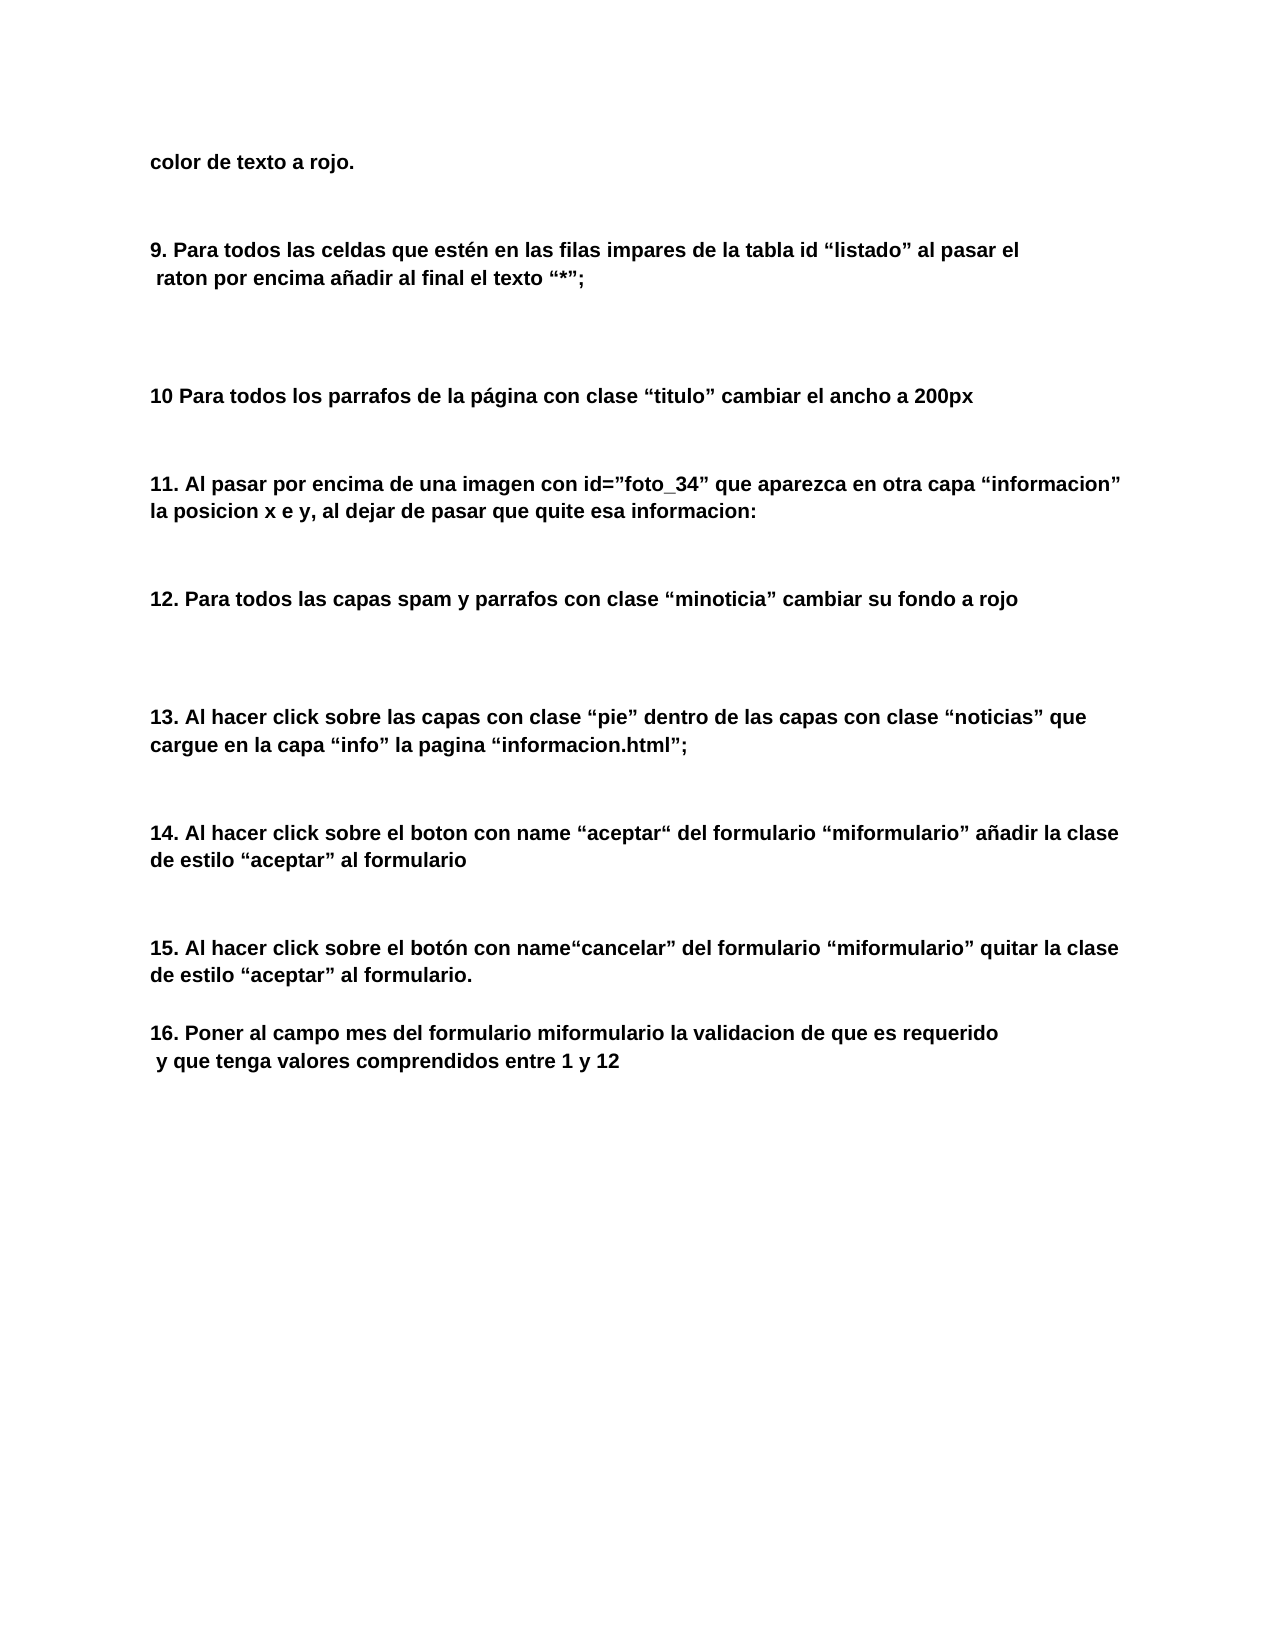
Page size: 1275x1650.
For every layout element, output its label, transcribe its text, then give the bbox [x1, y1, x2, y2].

text raton por encima añadir al final el texto “*”; [150, 265, 1125, 289]
text 13. Al hacer click sobre las capas con clase “pie” dentro de las capas con clase “noticias” que cargue en la capa “info” la pagina “informacion.html”; [150, 705, 1125, 756]
text 12. Para todos las capas spam y parrafos con clase “minoticia” cambiar su fondo a rojo [150, 587, 1125, 611]
text 9. Para todos las celdas que estén en las filas impares de la tabla id “listado” al pasar el [150, 238, 1125, 262]
text 10 Para todos los parrafos de la página con clase “titulo” cambiar el ancho a 200px [150, 383, 1125, 407]
text y que tenga valores comprendidos entre 1 y 12 [150, 1048, 1125, 1072]
text 11. Al pasar por encima de una imagen con id=”foto_34” que aparezca en otra capa “informacion” la posicion x e y, al dejar de pasar que quite esa informacion: [150, 471, 1125, 523]
text 16. Poner al campo mes del formulario miformulario la validacion de que es requerido [150, 1021, 1125, 1045]
text 15. Al hacer click sobre el botón con name“cancelar” del formulario “miformulario” quitar la clase de estilo “aceptar” al formulario. [150, 936, 1125, 987]
text 14. Al hacer click sobre el boton con name “aceptar“ del formulario “miformulario” añadir la clase de estilo “aceptar” al formulario [150, 820, 1125, 872]
text color de texto a rojo. [150, 150, 1125, 174]
